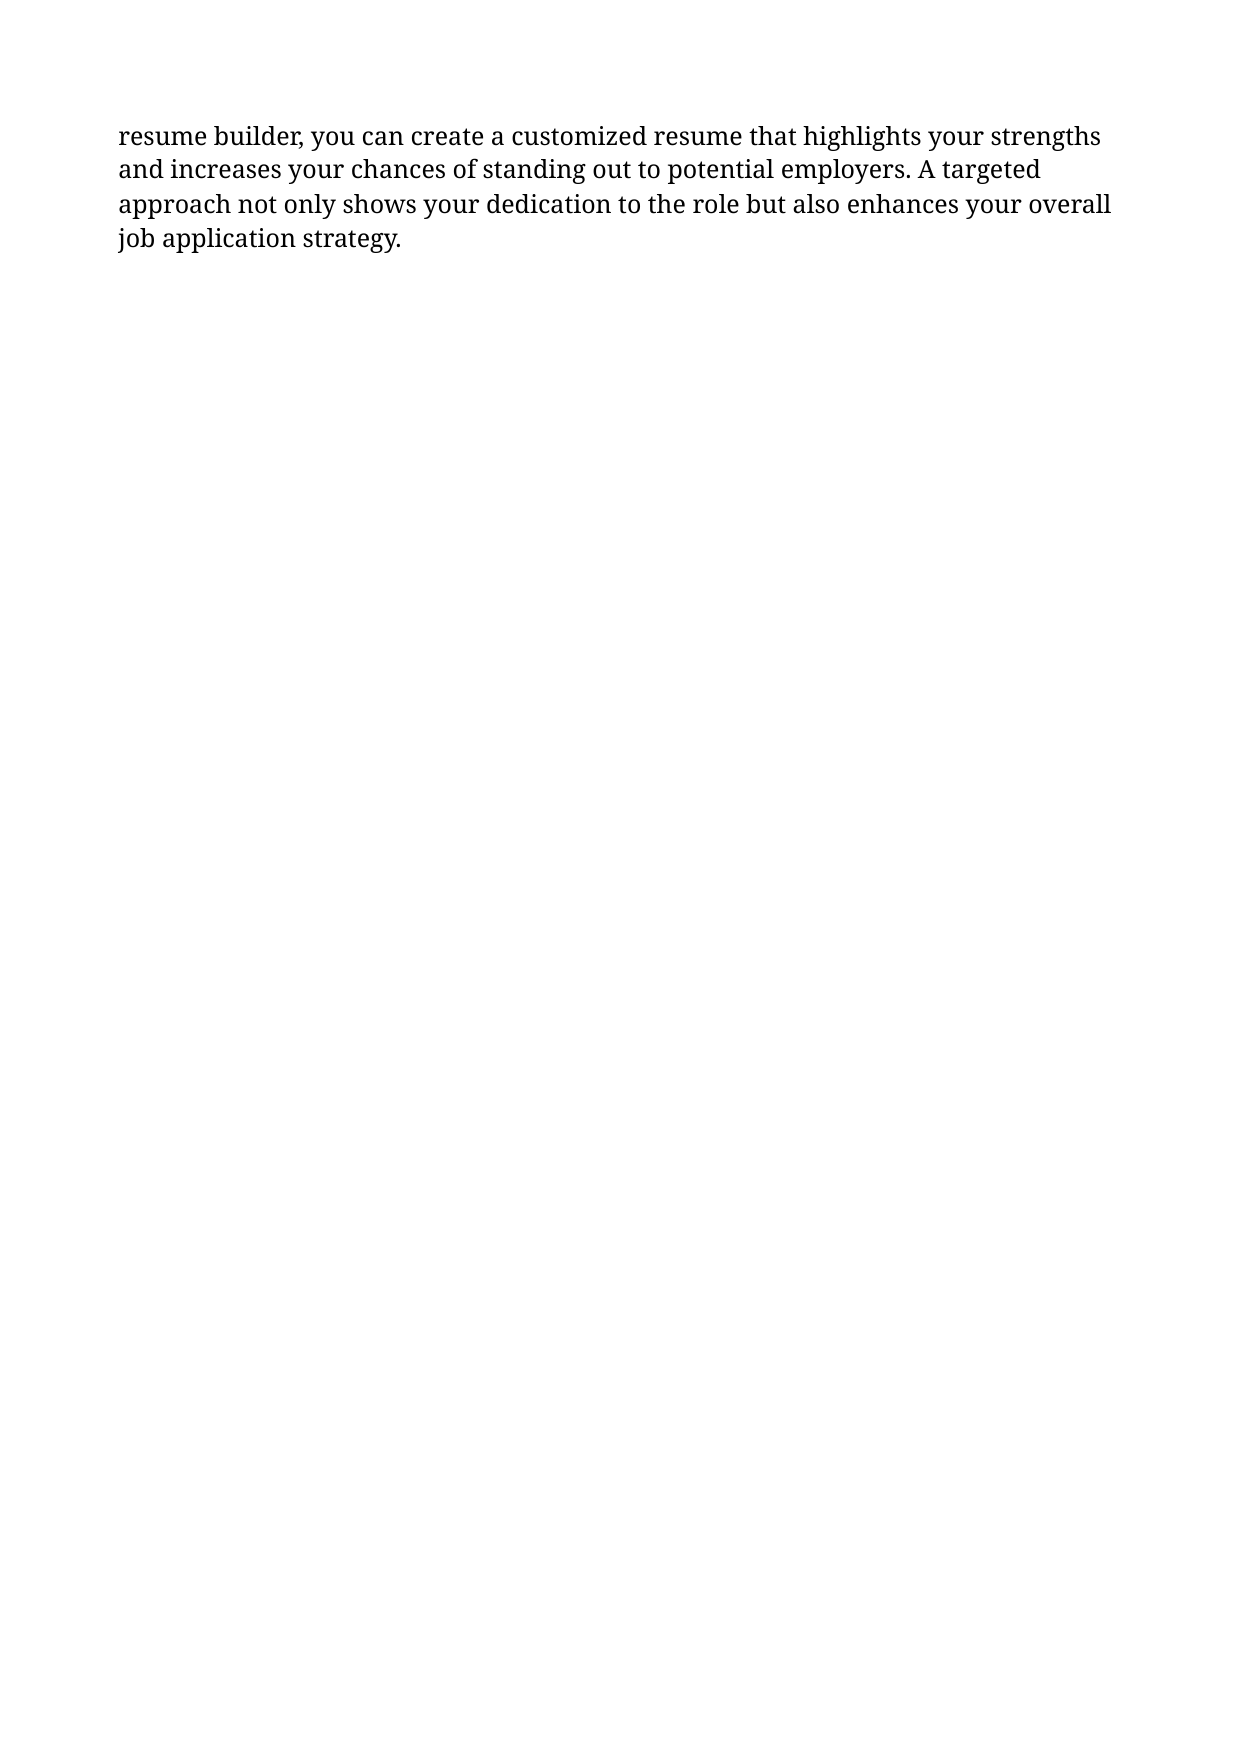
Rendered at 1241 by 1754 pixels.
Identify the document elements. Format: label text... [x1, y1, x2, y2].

text resume builder, you can create a customized resume that highlights your strengths and increases your chances of standing out to potential employers. A targeted approach not only shows your dedication to the role but also enhances your overall job application strategy. [118, 118, 1122, 254]
